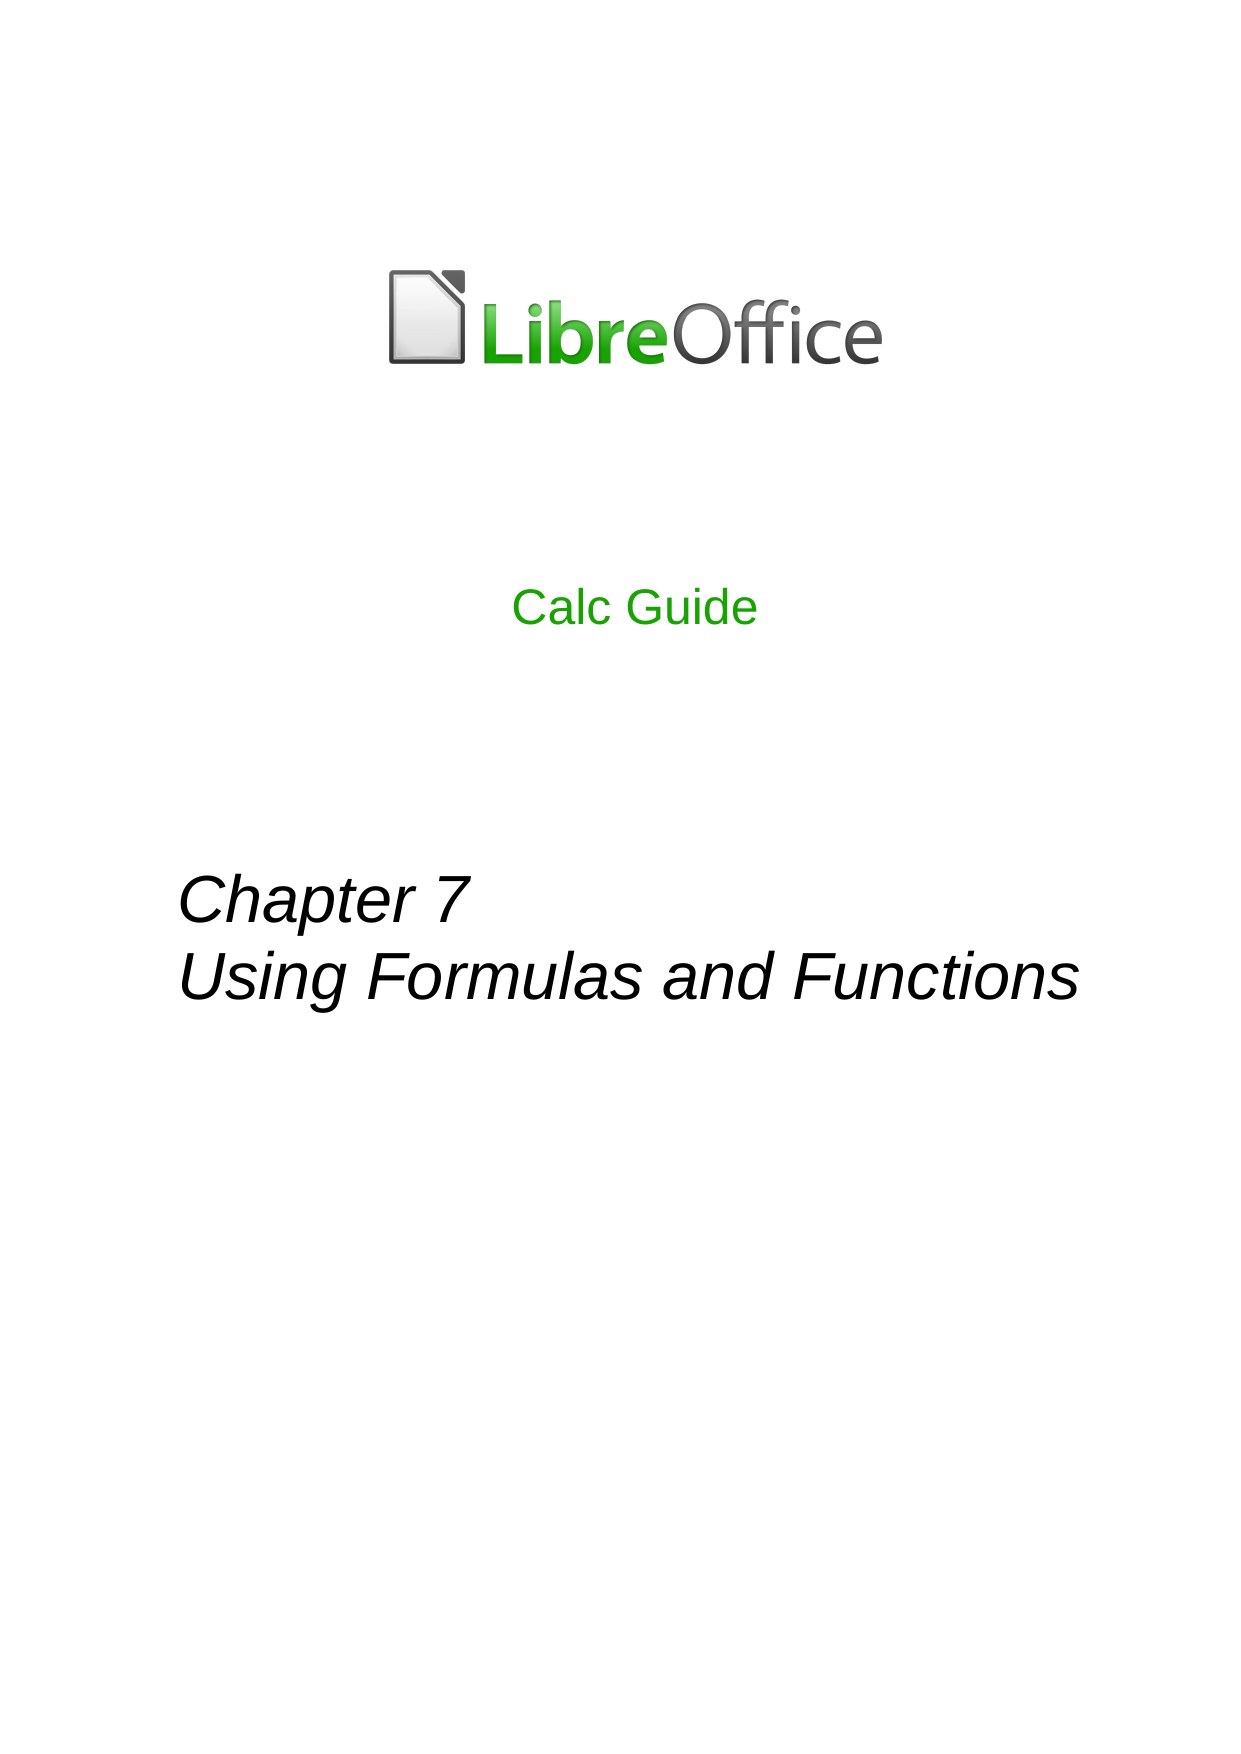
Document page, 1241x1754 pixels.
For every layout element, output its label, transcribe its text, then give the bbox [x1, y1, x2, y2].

title Chapter 7 Using Formulas and Functions [177, 860, 1093, 1013]
text Calc Guide [177, 577, 1093, 635]
picture [385, 265, 885, 371]
